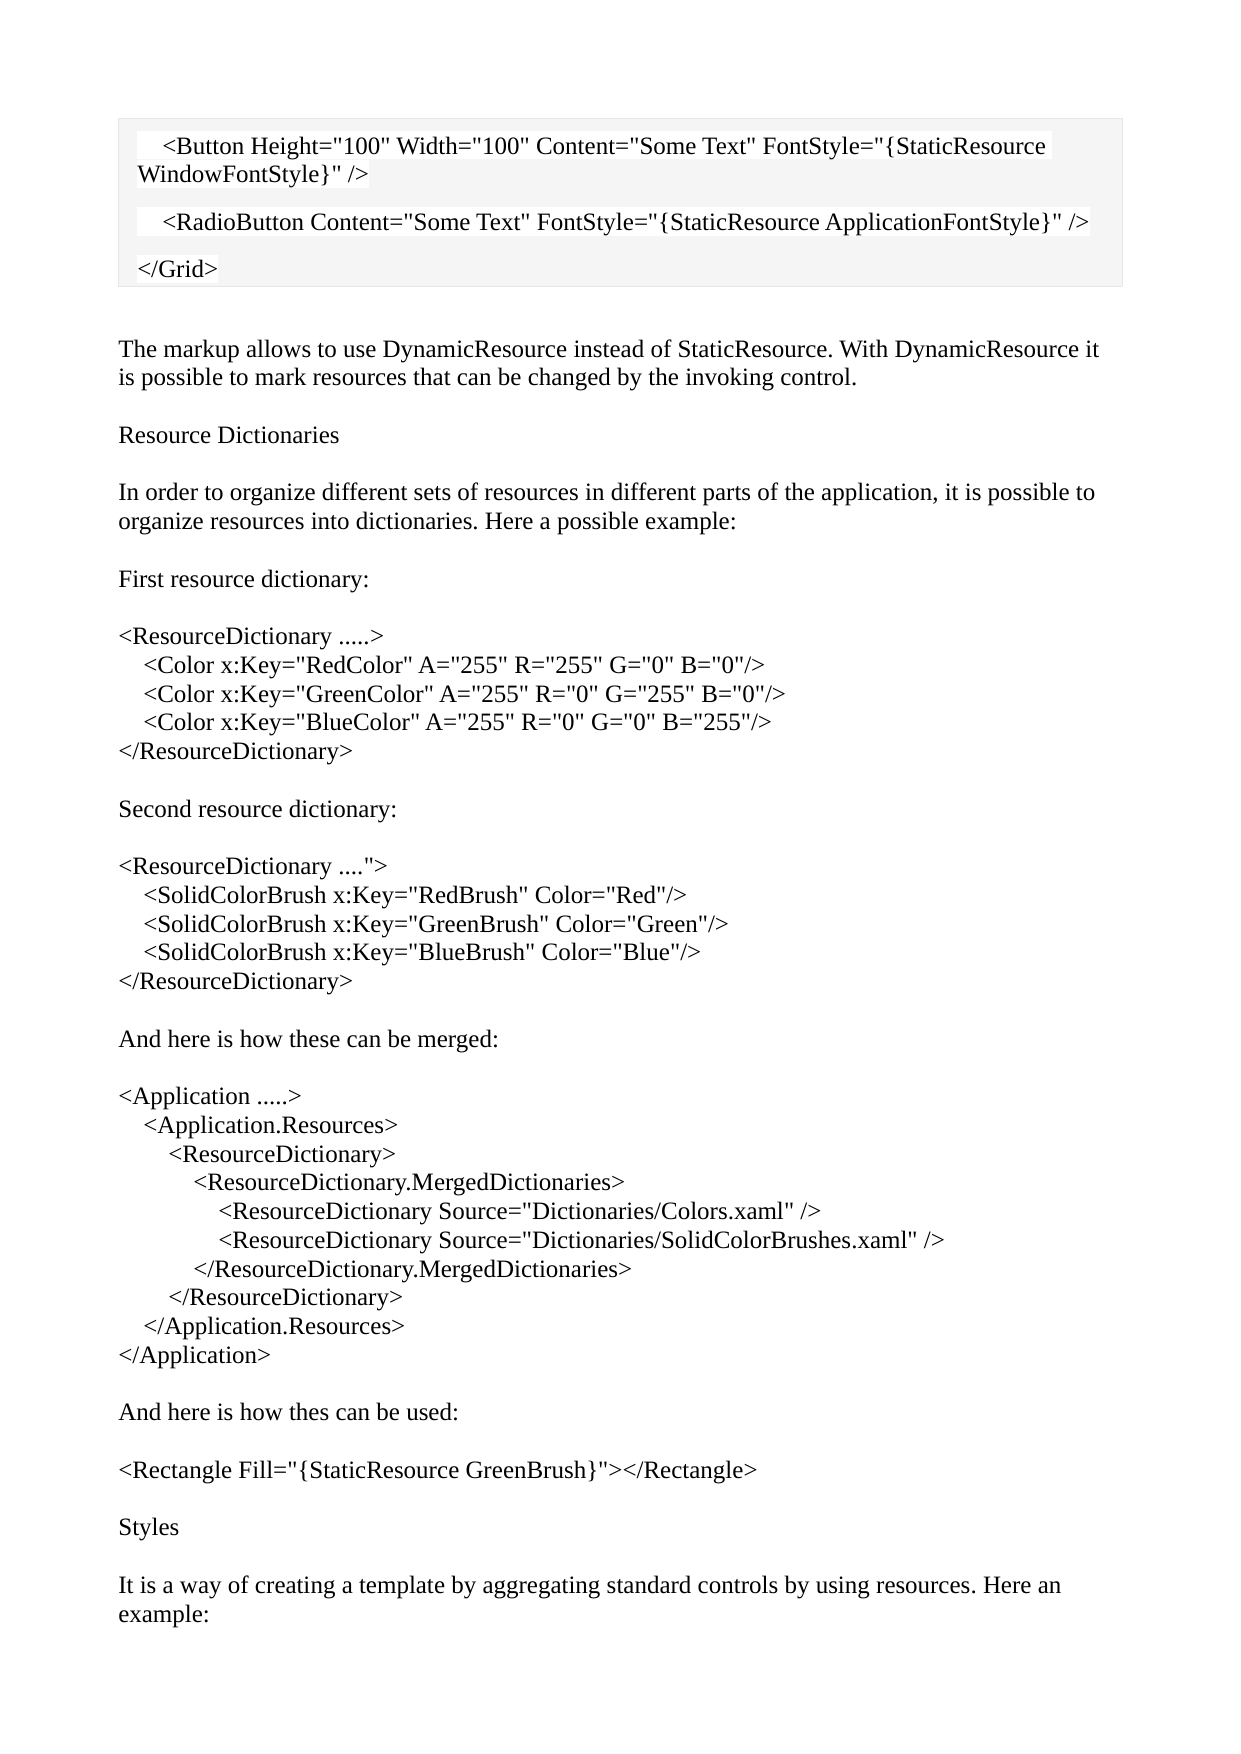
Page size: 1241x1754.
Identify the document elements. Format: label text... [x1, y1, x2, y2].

text It is a way of creating a template by aggregating standard controls by using resources. Here an example: [118, 1570, 1122, 1627]
text </ResourceDictionary> [118, 1282, 1122, 1311]
text <ResourceDictionary ...."> [118, 851, 1122, 880]
text <ResourceDictionary Source="Dictionaries/SolidColorBrushes.xaml" /> [118, 1225, 1122, 1254]
text Second resource dictionary: [118, 794, 1122, 822]
text Styles [118, 1512, 1122, 1541]
text <SolidColorBrush x:Key="GreenBrush" Color="Green"/> [118, 909, 1122, 937]
text <Application.Resources> [118, 1110, 1122, 1139]
text <Button Height="100" Width="100" Content="Some Text" FontStyle="{StaticResource WindowFontStyle}" /> [119, 119, 1122, 188]
text <ResourceDictionary Source="Dictionaries/Colors.xaml" /> [118, 1196, 1122, 1225]
text <RadioButton Content="Some Text" FontStyle="{StaticResource ApplicationFontStyle}" /> [119, 194, 1122, 236]
text And here is how these can be merged: [118, 1024, 1122, 1052]
text And here is how thes can be used: [118, 1397, 1122, 1426]
text In order to organize different sets of resources in different parts of the application, it is possible to organize resources into dictionaries. Here a possible example: [118, 477, 1122, 535]
text </ResourceDictionary.MergedDictionaries> [118, 1254, 1122, 1282]
text <Color x:Key="BlueColor" A="255" R="0" G="0" B="255"/> [118, 707, 1122, 736]
text </ResourceDictionary> [118, 736, 1122, 765]
text <Rectangle Fill="{StaticResource GreenBrush}"></Rectangle> [118, 1455, 1122, 1484]
text <ResourceDictionary.MergedDictionaries> [118, 1167, 1122, 1196]
text <Color x:Key="RedColor" A="255" R="255" G="0" B="0"/> [118, 650, 1122, 679]
text </Grid> [119, 242, 1122, 286]
text </ResourceDictionary> [118, 966, 1122, 995]
text <ResourceDictionary> [118, 1139, 1122, 1167]
text <ResourceDictionary .....> [118, 621, 1122, 650]
text <Application .....> [118, 1081, 1122, 1110]
text </Application.Resources> [118, 1311, 1122, 1340]
text </Application> [118, 1340, 1122, 1369]
text The markup allows to use DynamicResource instead of StaticResource. With DynamicResource it is possible to mark resources that can be changed by the invoking control. [118, 334, 1122, 391]
text <SolidColorBrush x:Key="RedBrush" Color="Red"/> [118, 880, 1122, 909]
text <SolidColorBrush x:Key="BlueBrush" Color="Blue"/> [118, 937, 1122, 966]
text Resource Dictionaries [118, 420, 1122, 449]
text <Color x:Key="GreenColor" A="255" R="0" G="255" B="0"/> [118, 679, 1122, 707]
text First resource dictionary: [118, 564, 1122, 592]
